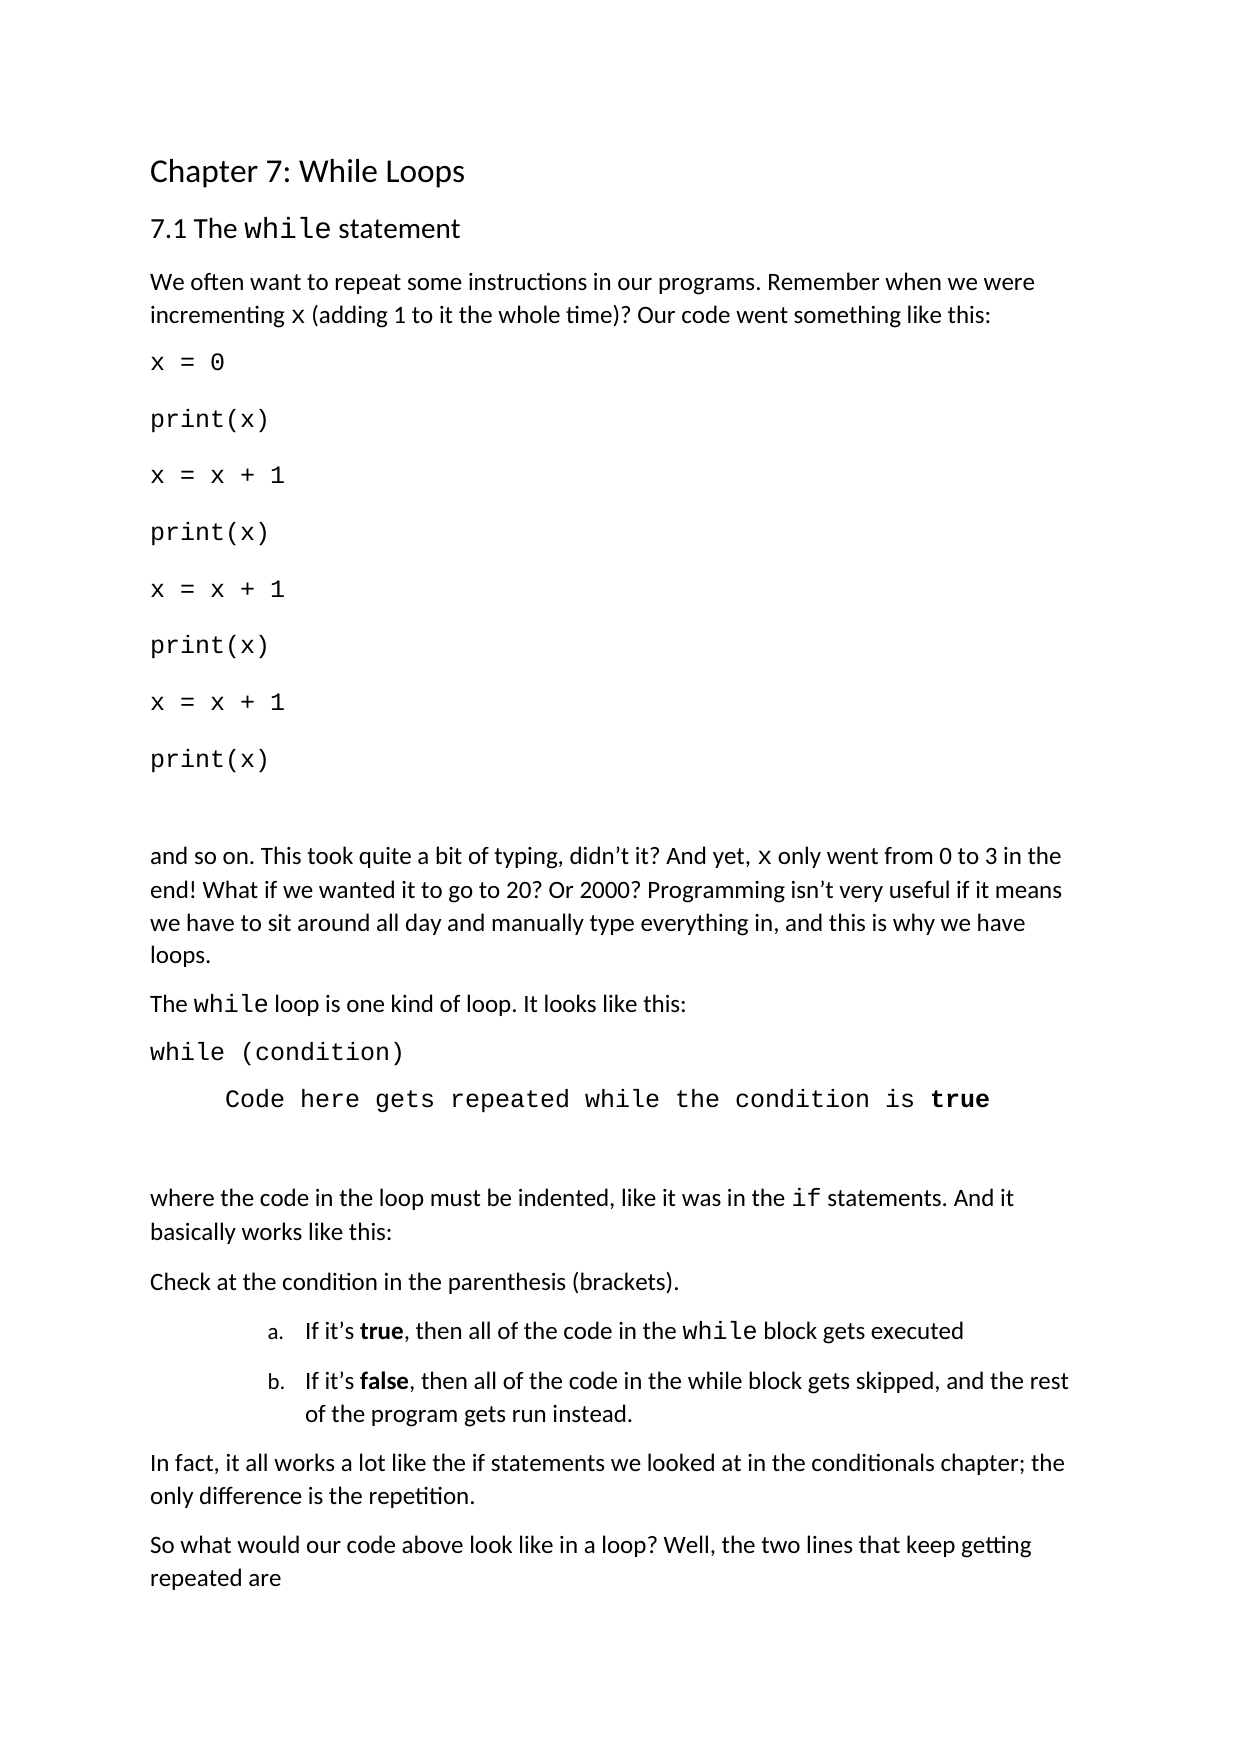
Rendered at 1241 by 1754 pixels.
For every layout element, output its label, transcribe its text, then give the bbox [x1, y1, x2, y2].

list If it’s true, then all of the code in the while block gets executed [267, 1315, 1090, 1347]
text while (condition) [150, 1039, 1090, 1068]
text Check at the condition in the parenthesis (brackets). [150, 1266, 1090, 1296]
text We often want to repeat some instructions in our programs. Remember when we were incrementing x (adding 1 to it the whole time)? Our code went something like this: [150, 266, 1090, 331]
text Chapter 7: While Loops [150, 150, 1090, 191]
text Code here gets repeated while the condition is true [150, 1086, 1090, 1114]
text and so on. This took quite a bit of typing, didn’t it? And yet, x only went from 0 to 3 in the end! What if we wanted it to go to 20? Or 2000? Programming isn’t very useful if it means we have to sit around all day and manually type everything in, and this is why we have loops. [150, 840, 1090, 970]
text print(x) [150, 520, 1090, 548]
text where the code in the loop must be indented, like it was in the if statements. And it basically works like this: [150, 1182, 1090, 1247]
list If it’s false, then all of the code in the while block gets skipped, and the rest of the program gets run instead. [267, 1366, 1090, 1429]
text print(x) [150, 746, 1090, 775]
text print(x) [150, 406, 1090, 435]
text The while loop is one kind of loop. It looks like this: [150, 989, 1090, 1020]
text x = x + 1 [150, 690, 1090, 718]
text x = x + 1 [150, 463, 1090, 491]
text In fact, it all works a lot like the if statements we looked at in the conditionals chapter; the only difference is the repetition. [150, 1447, 1090, 1511]
text 7.1 The while statement [150, 210, 1090, 247]
text x = x + 1 [150, 576, 1090, 605]
text So what would our code above look like in a loop? Well, the two lines that keep getting repeated are [150, 1529, 1090, 1592]
text print(x) [150, 633, 1090, 661]
text x = 0 [150, 350, 1090, 378]
